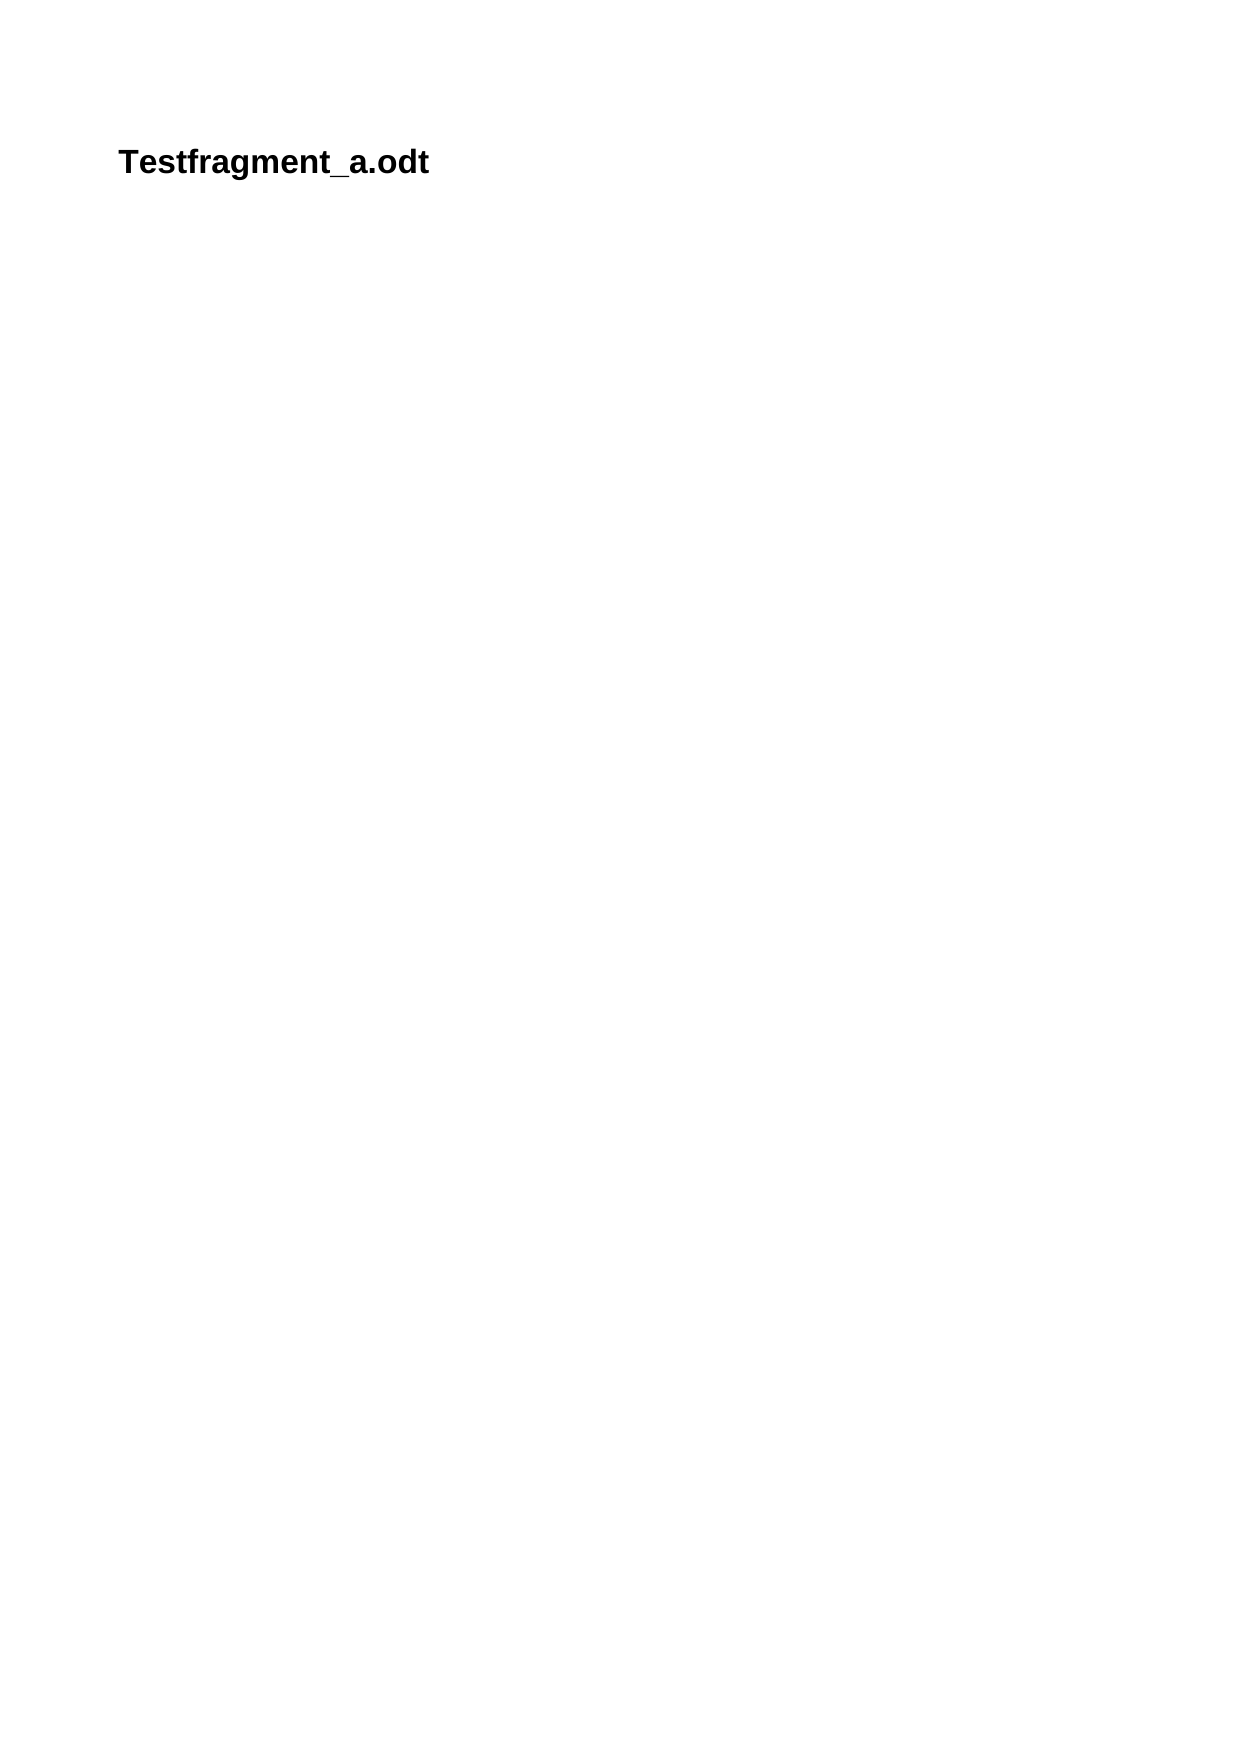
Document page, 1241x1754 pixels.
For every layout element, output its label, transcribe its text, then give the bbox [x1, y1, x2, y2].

subtitle Testfragment_a.odt [118, 143, 1122, 181]
